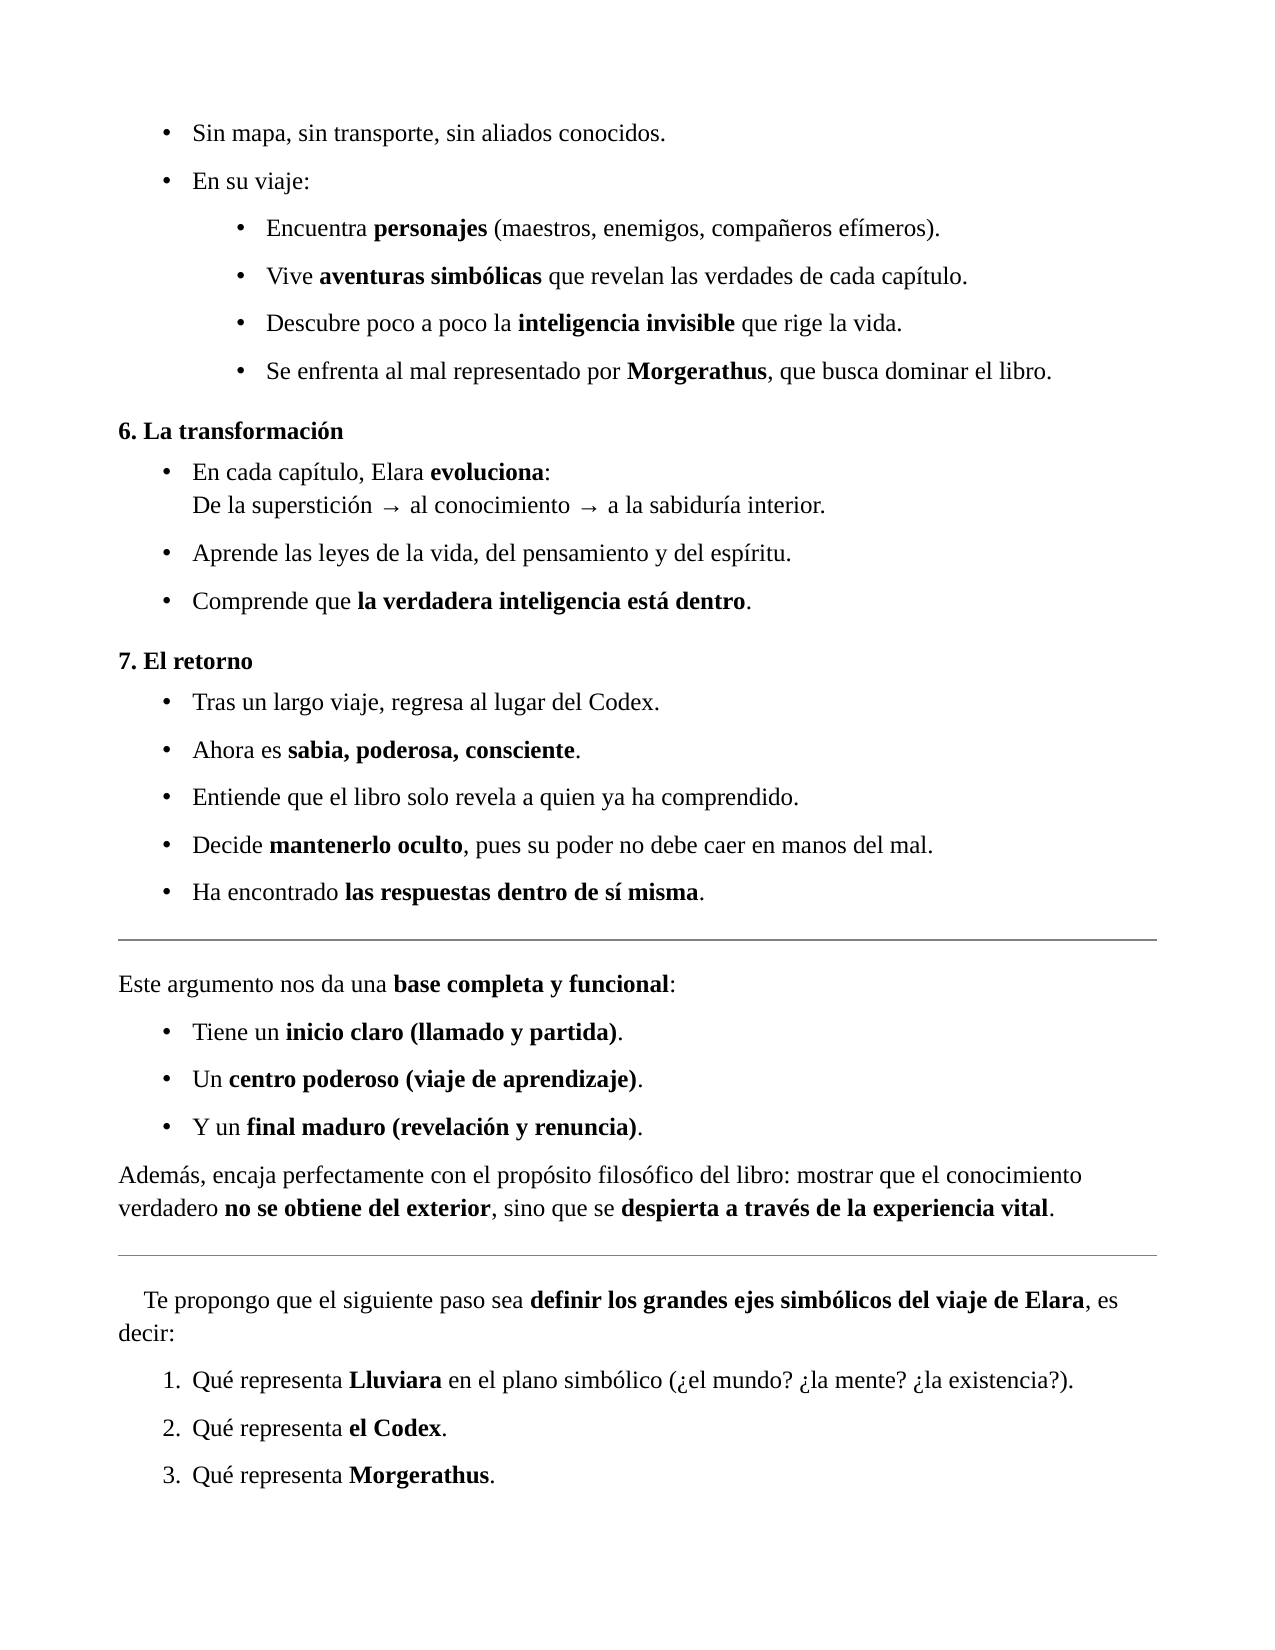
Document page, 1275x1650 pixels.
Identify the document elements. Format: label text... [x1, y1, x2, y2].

list Entiende que el libro solo revela a quien ya ha comprendido. [162, 782, 1157, 811]
text Este argumento nos da una base completa y funcional: [118, 969, 1157, 998]
list Se enfrenta al mal representado por Morgerathus, que busca dominar el libro. [236, 356, 1157, 385]
list Vive aventuras simbólicas que revelan las verdades de cada capítulo. [236, 261, 1157, 290]
list Qué representa Lluviara en el plano simbólico (¿el mundo? ¿la mente? ¿la existencia?). [162, 1365, 1157, 1394]
list Tras un largo viaje, regresa al lugar del Codex. [162, 687, 1157, 716]
list En su viaje: [162, 166, 1157, 194]
list Sin mapa, sin transporte, sin aliados conocidos. [162, 118, 1157, 147]
subtitle 6. La transformación [118, 416, 1157, 445]
text Además, encaja perfectamente con el propósito filosófico del libro: mostrar que el conocimiento verdadero no se obtiene del exterior, sino que se despierta a través de la experiencia vital. [118, 1160, 1157, 1222]
list Encuentra personajes (maestros, enemigos, compañeros efímeros). [236, 213, 1157, 242]
text 💡 Te propongo que el siguiente paso sea definir los grandes ejes simbólicos del viaje de Elara, es decir: [118, 1285, 1157, 1346]
list Aprende las leyes de la vida, del pensamiento y del espíritu. [162, 538, 1157, 567]
list Y un final maduro (revelación y renuncia). [162, 1112, 1157, 1141]
list Tiene un inicio claro (llamado y partida). [162, 1017, 1157, 1046]
list Decide mantenerlo oculto, pues su poder no debe caer en manos del mal. [162, 830, 1157, 859]
list Ha encontrado las respuestas dentro de sí misma. [162, 877, 1157, 906]
list Un centro poderoso (viaje de aprendizaje). [162, 1064, 1157, 1093]
list Qué representa el Codex. [162, 1413, 1157, 1442]
list En cada capítulo, Elara evoluciona: De la superstición → al conocimiento → a la sabiduría interior. [162, 457, 1157, 519]
list Comprende que la verdadera inteligencia está dentro. [162, 586, 1157, 614]
list Ahora es sabia, poderosa, consciente. [162, 735, 1157, 763]
list Descubre poco a poco la inteligencia invisible que rige la vida. [236, 308, 1157, 337]
list Qué representa Morgerathus. [162, 1461, 1157, 1489]
subtitle 7. El retorno [118, 646, 1157, 674]
